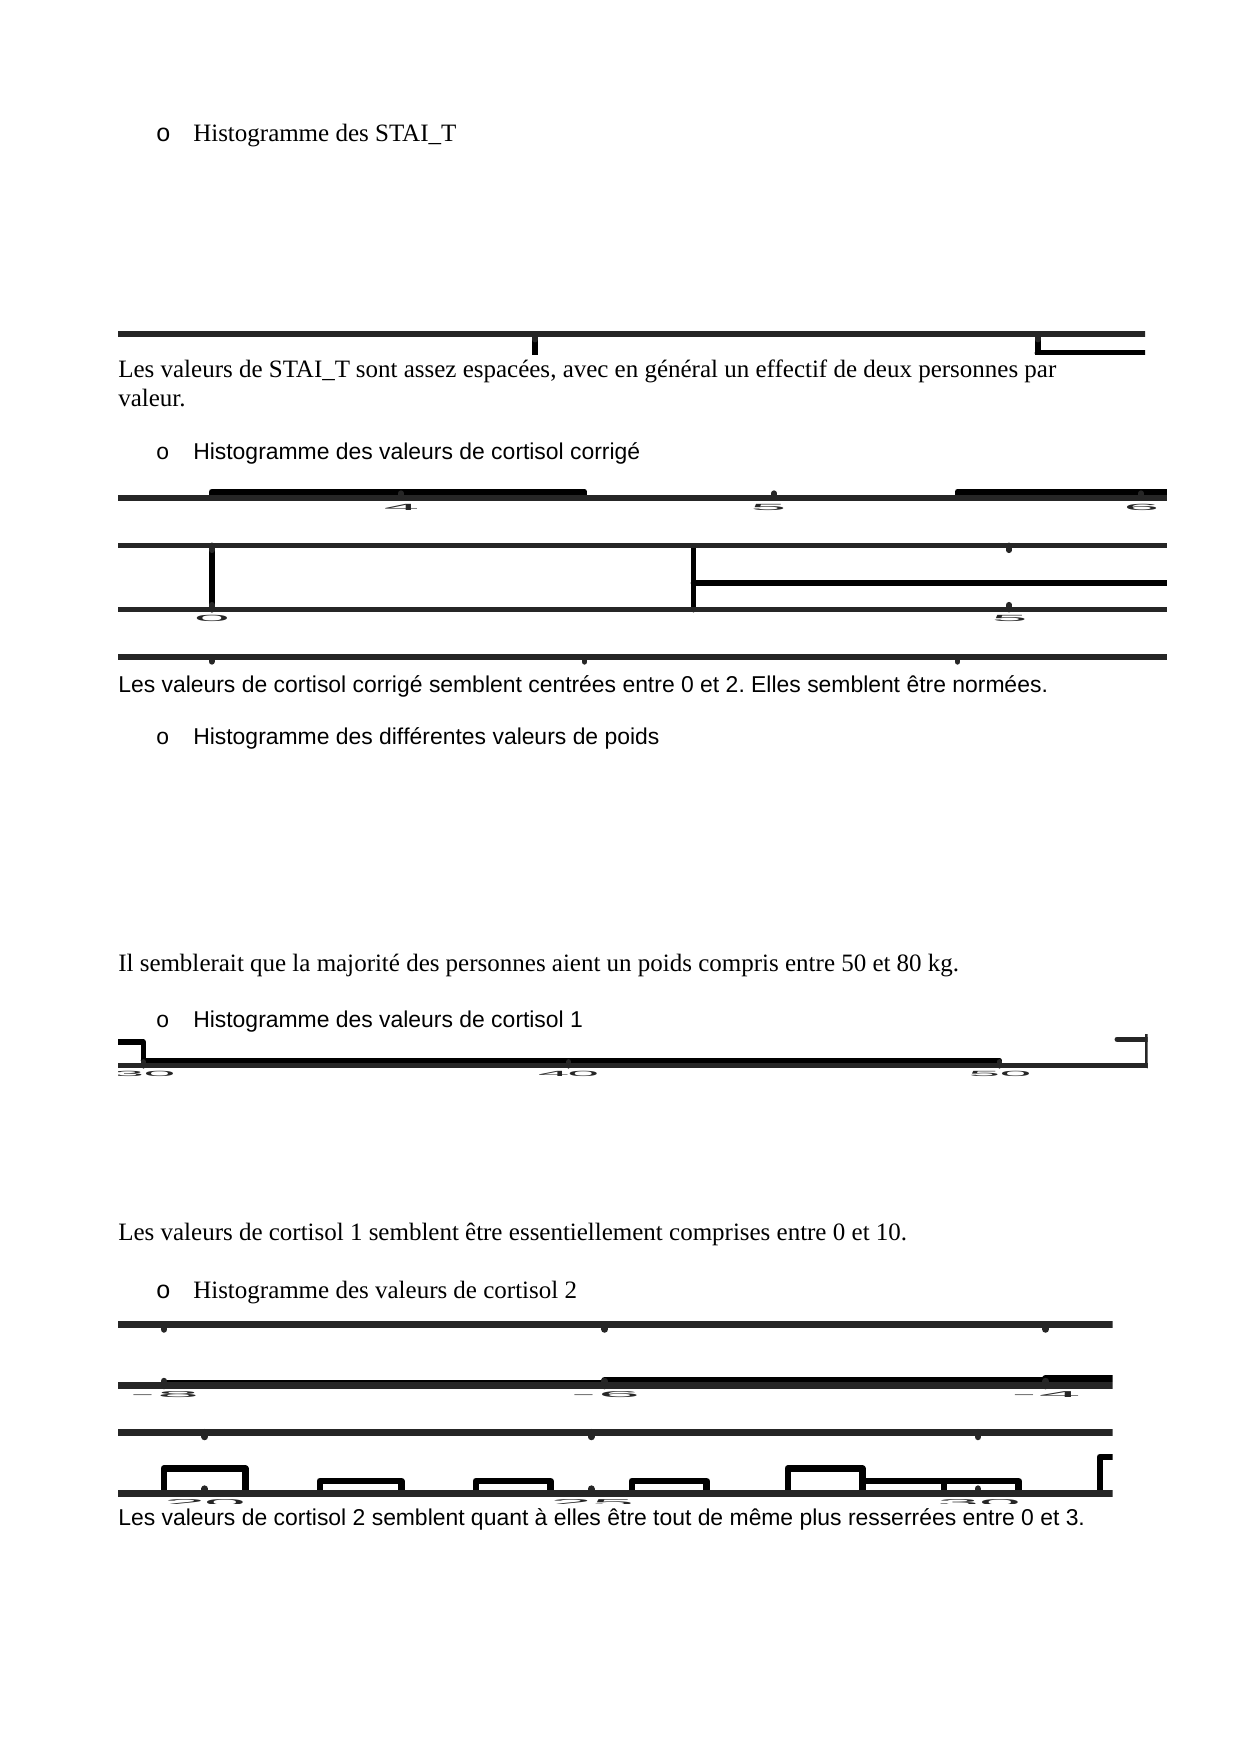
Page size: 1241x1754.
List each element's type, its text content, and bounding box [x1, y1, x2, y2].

list Histogramme des valeurs de cortisol 1 [156, 1006, 1122, 1034]
text Les valeurs de STAI_T sont assez espacées, avec en général un effectif de deux personnes par valeur. [118, 355, 1122, 412]
text Les valeurs de cortisol 2 semblent quant à elles être tout de même plus resserrées entre 0 et 3. [118, 1504, 1122, 1530]
list Histogramme des STAI_T [156, 118, 1122, 149]
text Les valeurs de cortisol corrigé semblent centrées entre 0 et 2. Elles semblent être normées. [118, 671, 1122, 697]
text Les valeurs de cortisol 1 semblent être essentiellement comprises entre 0 et 10. [118, 1217, 1122, 1246]
list Histogramme des valeurs de cortisol 2 [156, 1275, 1122, 1306]
list Histogramme des valeurs de cortisol corrigé [156, 438, 1122, 466]
text Il semblerait que la majorité des personnes aient un poids compris entre 50 et 80 kg. [118, 948, 1122, 977]
list Histogramme des différentes valeurs de poids [156, 723, 1122, 752]
